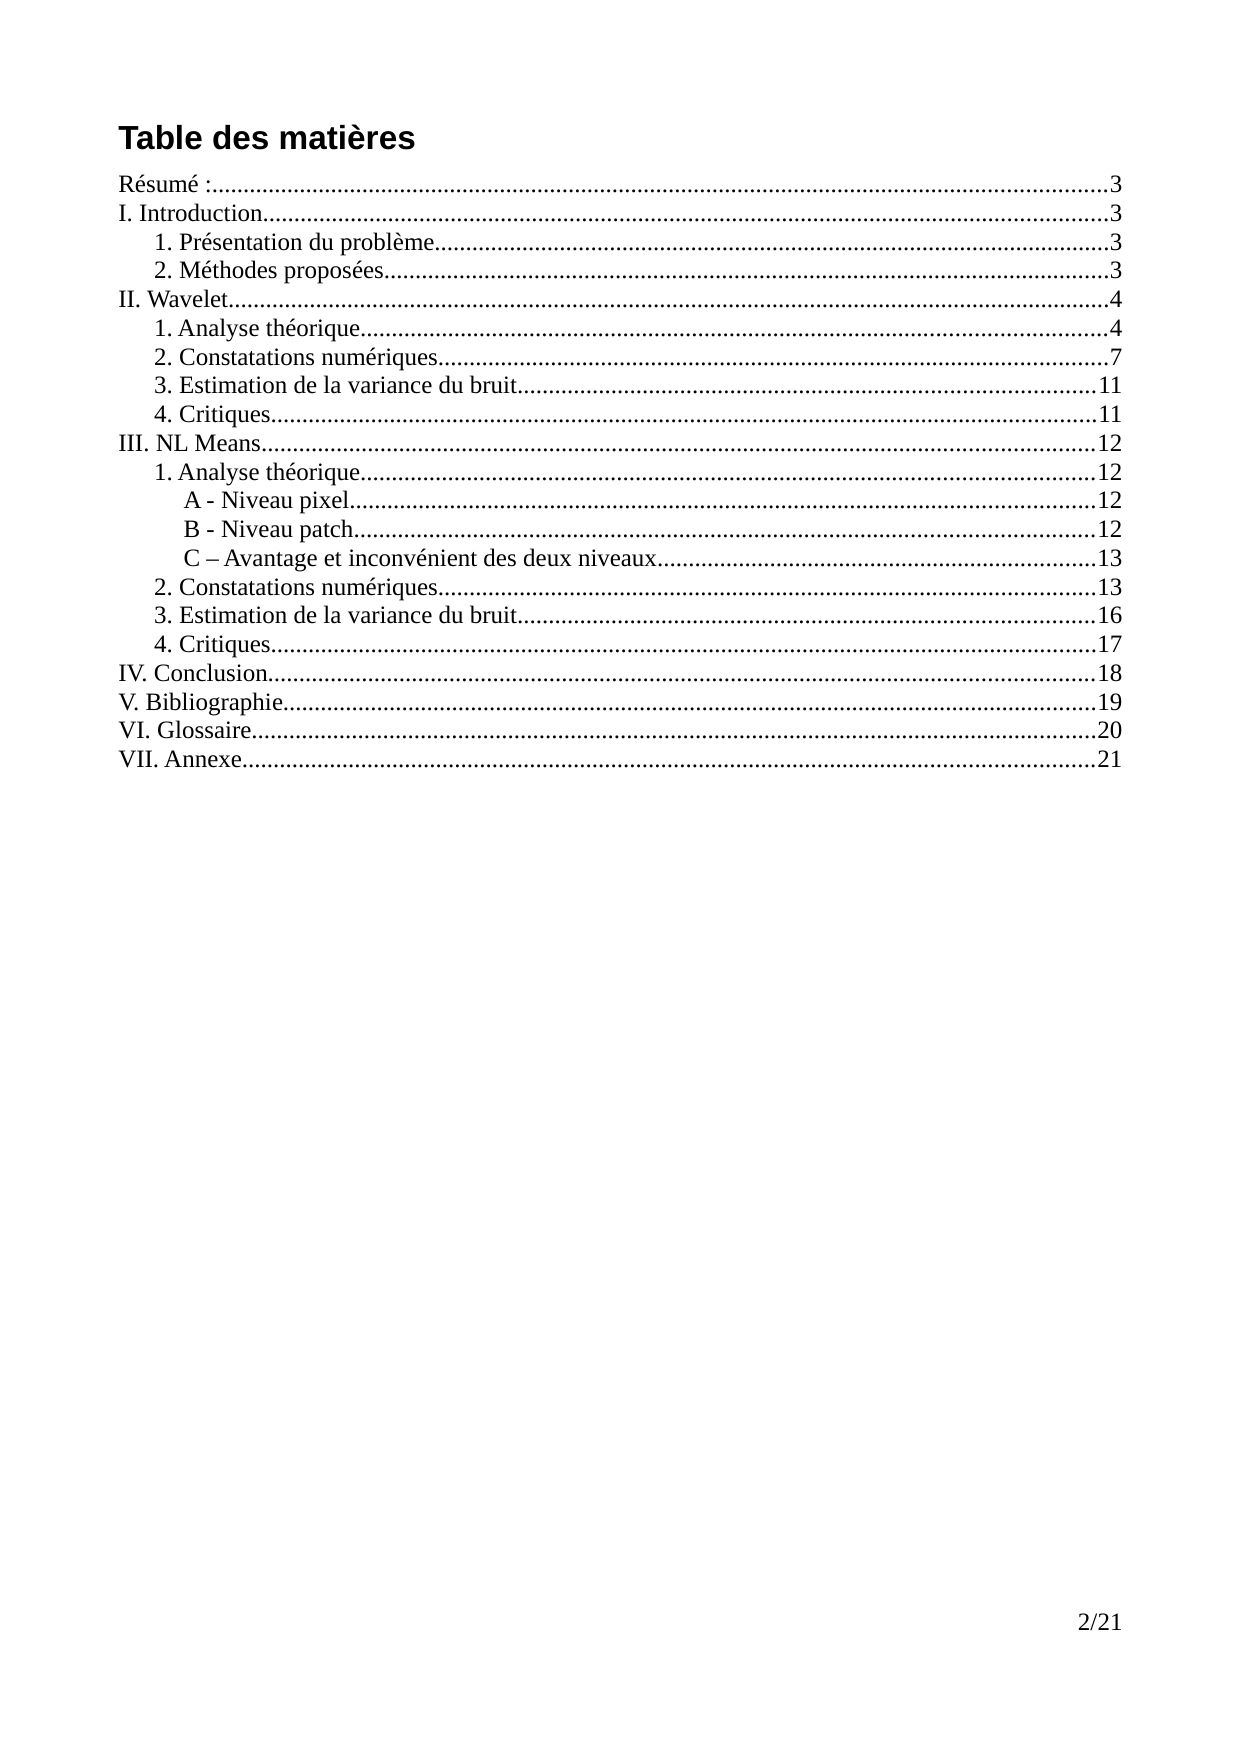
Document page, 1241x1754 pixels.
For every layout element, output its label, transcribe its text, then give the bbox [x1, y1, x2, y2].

text Résumé : 3 [118, 169, 1122, 198]
text VII. Annexe 21 [118, 744, 1122, 773]
text 3. Estimation de la variance du bruit 11 [148, 370, 1122, 399]
text IV. Conclusion 18 [118, 658, 1122, 687]
text C – Avantage et inconvénient des deux niveaux 13 [177, 543, 1122, 572]
text VI. Glossaire 20 [118, 715, 1122, 744]
text A - Niveau pixel 12 [177, 485, 1122, 514]
text 2. Méthodes proposées 3 [148, 255, 1122, 284]
text 4. Critiques 11 [148, 399, 1122, 428]
text 1. Présentation du problème 3 [148, 227, 1122, 255]
subtitle Table des matières [118, 118, 1122, 157]
text V. Bibliographie 19 [118, 687, 1122, 715]
text 1. Analyse théorique 12 [148, 457, 1122, 485]
text II. Wavelet 4 [118, 284, 1122, 313]
text 2. Constatations numériques 7 [148, 342, 1122, 370]
text III. NL Means 12 [118, 428, 1122, 457]
text I. Introduction 3 [118, 198, 1122, 227]
text 2. Constatations numériques 13 [148, 572, 1122, 600]
text B - Niveau patch 12 [177, 514, 1122, 543]
text 3. Estimation de la variance du bruit 16 [148, 600, 1122, 629]
text 4. Critiques 17 [148, 629, 1122, 658]
text 1. Analyse théorique 4 [148, 313, 1122, 342]
